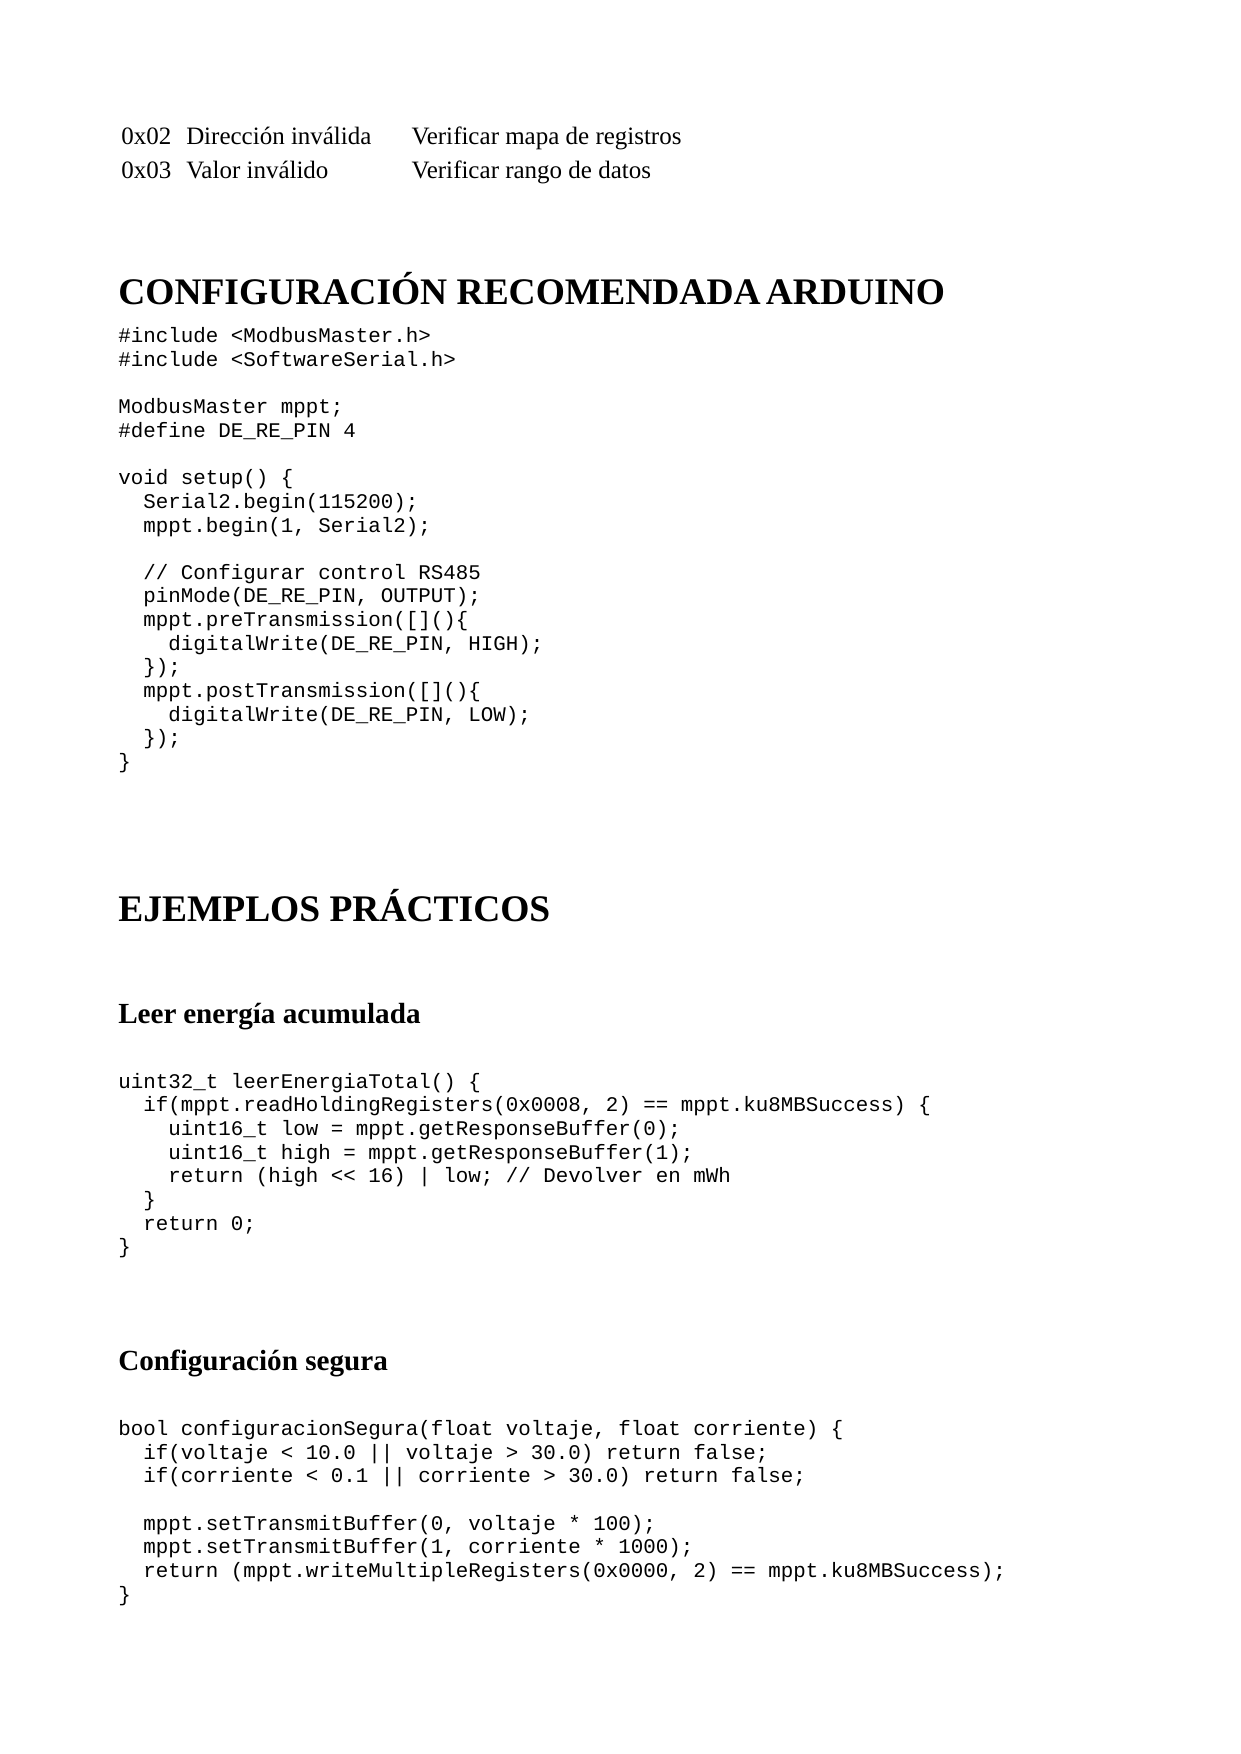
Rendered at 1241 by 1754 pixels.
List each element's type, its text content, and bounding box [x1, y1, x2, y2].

text uint32_t leerEnergiaTotal() { [118, 1071, 1122, 1094]
text ModbusMaster mppt; [118, 396, 1122, 420]
text } [118, 1189, 1122, 1213]
table_cell Valor inválido [183, 153, 408, 187]
text // Configurar control RS485 [118, 562, 1122, 586]
text digitalWrite(DE_RE_PIN, LOW); [118, 704, 1122, 727]
text if(voltaje < 10.0 || voltaje > 30.0) return false; [118, 1442, 1122, 1465]
text #define DE_RE_PIN 4 [118, 420, 1122, 444]
text digitalWrite(DE_RE_PIN, HIGH); [118, 633, 1122, 656]
text uint16_t low = mppt.getResponseBuffer(0); [118, 1118, 1122, 1142]
text bool configuracionSegura(float voltaje, float corriente) { [118, 1418, 1122, 1442]
text mppt.begin(1, Serial2); [118, 514, 1122, 538]
text }); [118, 727, 1122, 751]
text } [118, 1583, 1122, 1607]
text if(corriente < 0.1 || corriente > 30.0) return false; [118, 1465, 1122, 1489]
text void setup() { [118, 467, 1122, 491]
text } [118, 751, 1122, 775]
subtitle Leer energía acumulada [118, 996, 1122, 1029]
text pinMode(DE_RE_PIN, OUTPUT); [118, 586, 1122, 609]
subtitle EJEMPLOS PRÁCTICOS [118, 887, 1122, 930]
text return 0; [118, 1213, 1122, 1236]
text return (mppt.writeMultipleRegisters(0x0000, 2) == mppt.ku8MBSuccess); [118, 1560, 1122, 1583]
text if(mppt.readHoldingRegisters(0x0008, 2) == mppt.ku8MBSuccess) { [118, 1094, 1122, 1118]
text return (high << 16) | low; // Devolver en mWh [118, 1165, 1122, 1189]
text Serial2.begin(115200); [118, 491, 1122, 514]
text mppt.setTransmitBuffer(0, voltaje * 100); [118, 1513, 1122, 1536]
table_cell 0x02 [118, 118, 183, 153]
table_cell Verificar mapa de registros [409, 118, 699, 153]
text } [118, 1236, 1122, 1260]
text #include <SoftwareSerial.h> [118, 349, 1122, 373]
text }); [118, 656, 1122, 680]
text mppt.postTransmission([](){ [118, 680, 1122, 704]
text mppt.setTransmitBuffer(1, corriente * 1000); [118, 1536, 1122, 1560]
text uint16_t high = mppt.getResponseBuffer(1); [118, 1142, 1122, 1165]
table_cell Verificar rango de datos [409, 153, 699, 187]
text mppt.preTransmission([](){ [118, 609, 1122, 633]
table_cell 0x03 [118, 153, 183, 187]
table_cell Dirección inválida [183, 118, 408, 153]
text #include <ModbusMaster.h> [118, 325, 1122, 349]
subtitle Configuración segura [118, 1343, 1122, 1377]
subtitle CONFIGURACIÓN RECOMENDADA ARDUINO [118, 270, 1122, 313]
